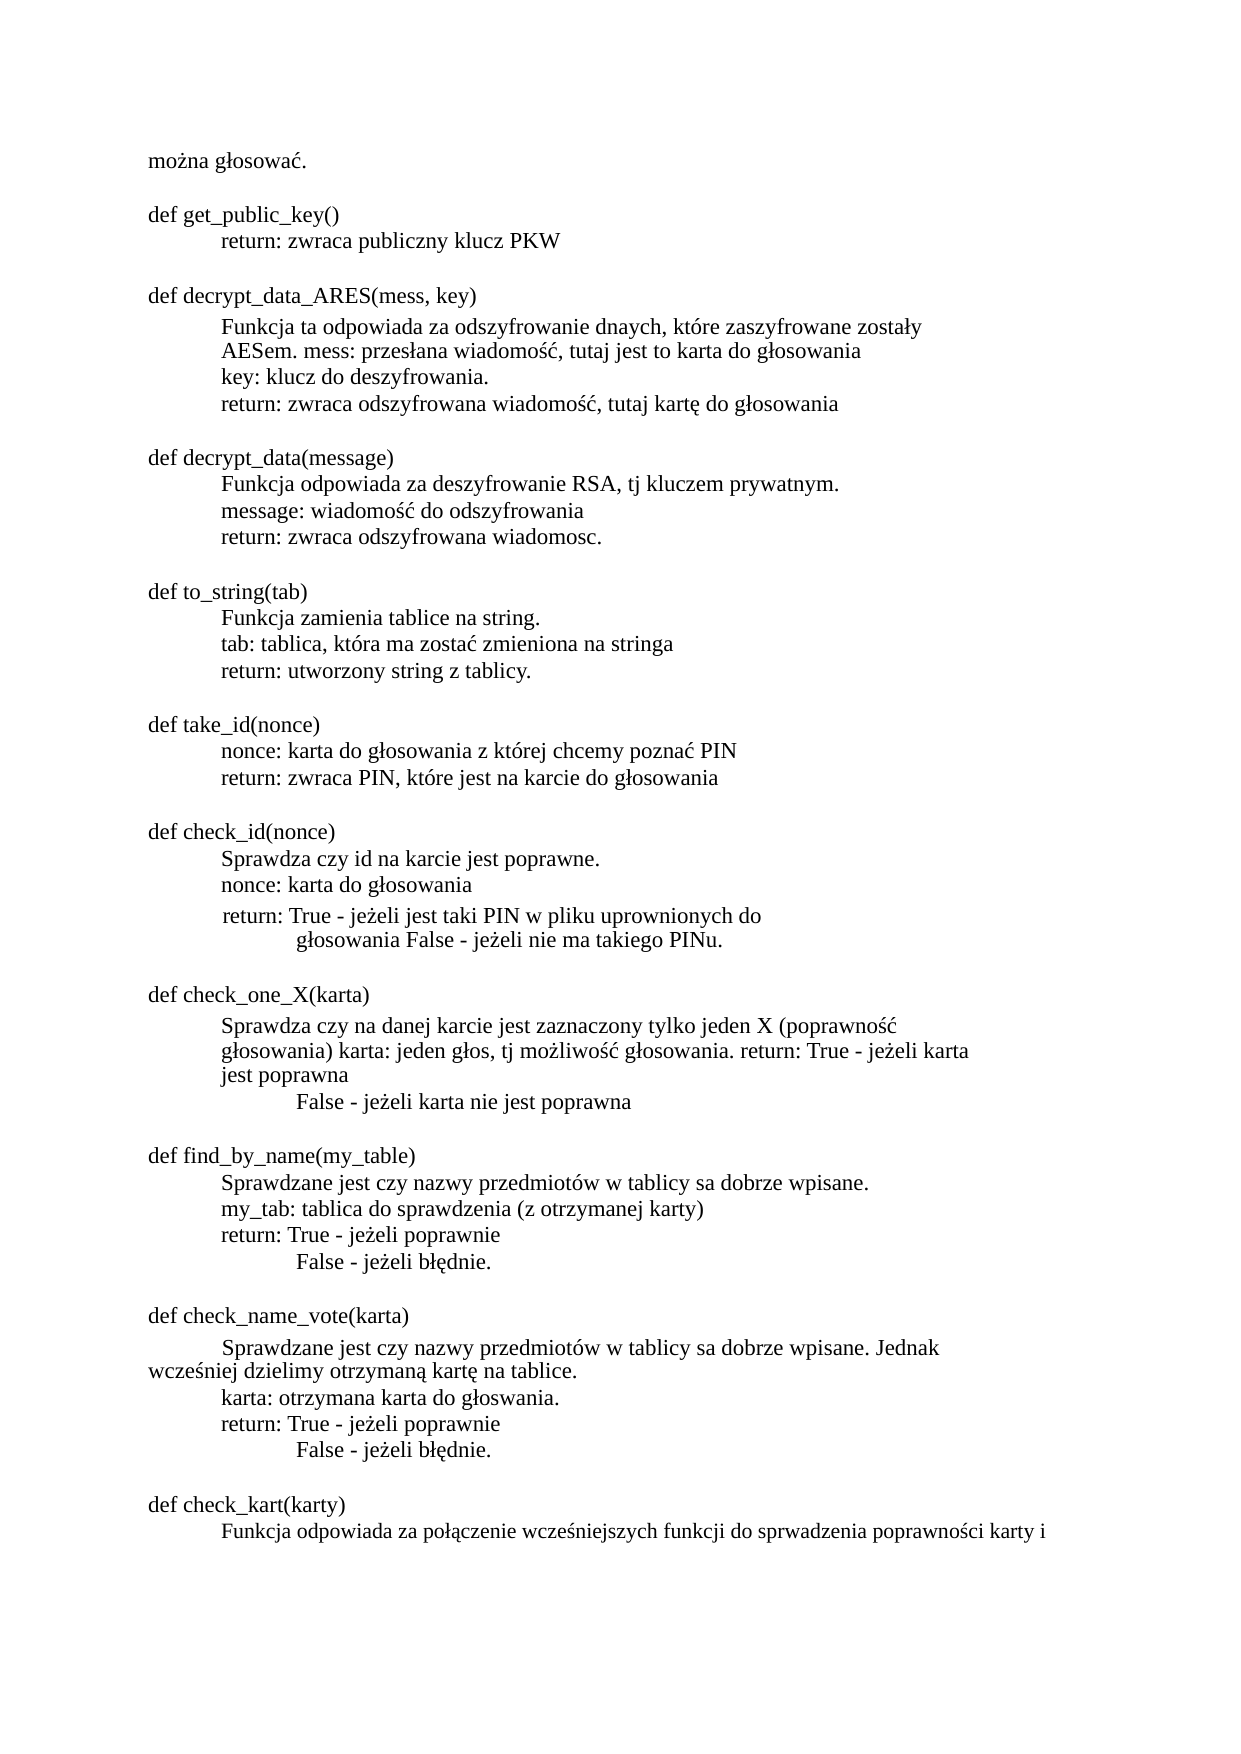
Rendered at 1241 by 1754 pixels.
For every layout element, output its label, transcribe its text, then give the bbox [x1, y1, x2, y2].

text def check_one_X(karta) [148, 981, 1090, 1007]
text my_tab: tablica do sprawdzenia (z otrzymanej karty) [221, 1195, 1090, 1221]
text def to_string(tab) [148, 578, 1090, 604]
text False - jeżeli błędnie. [296, 1248, 1090, 1274]
text można głosować. [148, 147, 1090, 173]
text return: utworzony string z tablicy. [221, 657, 1090, 683]
text Sprawdza czy na danej karcie jest zaznaczony tylko jeden X (poprawność głosowania) karta: jeden głos, tj możliwość głosowania. return: True - jeżeli karta jest poprawna [221, 1012, 1004, 1088]
text nonce: karta do głosowania z której chcemy poznać PIN [221, 737, 1090, 764]
text def find_by_name(my_table) [148, 1142, 1090, 1168]
text message: wiadomość do odszyfrowania [221, 497, 1090, 523]
text def get_public_key() [148, 201, 1090, 227]
text return: True - jeżeli poprawnie [221, 1410, 1090, 1436]
text return: zwraca publiczny klucz PKW [221, 227, 1090, 254]
text return: True - jeżeli poprawnie [221, 1221, 1090, 1248]
text def decrypt_data(message) [148, 444, 1090, 471]
text Funkcja odpowiada za deszyfrowanie RSA, tj kluczem prywatnym. [221, 471, 1090, 497]
text def check_kart(karty) [148, 1491, 1090, 1517]
text def decrypt_data_ARES(mess, key) [148, 282, 1090, 308]
text Sprawdzane jest czy nazwy przedmiotów w tablicy sa dobrze wpisane. [221, 1169, 1090, 1195]
text False - jeżeli błędnie. [296, 1436, 1090, 1463]
text nonce: karta do głosowania [221, 871, 1090, 897]
text False - jeżeli karta nie jest poprawna [296, 1088, 1090, 1114]
text Funkcja zamienia tablice na string. [221, 604, 1090, 630]
text key: klucz do deszyfrowania. [221, 363, 1090, 390]
text Funkcja odpowiada za połączenie wcześniejszych funkcji do sprwadzenia poprawności karty i [221, 1518, 1090, 1543]
text karta: otrzymana karta do głoswania. [221, 1384, 1090, 1410]
text Funkcja ta odpowiada za odszyfrowanie dnaych, które zaszyfrowane zostały AESem. mess: przesłana wiadomość, tutaj jest to karta do głosowania [221, 313, 996, 363]
text return: zwraca odszyfrowana wiadomość, tutaj kartę do głosowania [221, 390, 1090, 416]
text return: zwraca odszyfrowana wiadomosc. [221, 523, 1090, 550]
text def check_name_vote(karta) [148, 1302, 1090, 1328]
text return: zwraca PIN, które jest na karcie do głosowania [221, 764, 1090, 790]
text def take_id(nonce) [148, 711, 1090, 737]
text Sprawdzane jest czy nazwy przedmiotów w tablicy sa dobrze wpisane. Jednak wcześniej dzielimy otrzymaną kartę na tablice. [148, 1333, 1031, 1384]
text tab: tablica, która ma zostać zmieniona na stringa [221, 630, 1090, 657]
text def check_id(nonce) [148, 818, 1090, 844]
text return: True - jeżeli jest taki PIN w pliku uprownionych do głosowania False - jeżeli nie ma takiego PINu. [222, 902, 862, 953]
text Sprawdza czy id na karcie jest poprawne. [221, 845, 1090, 871]
